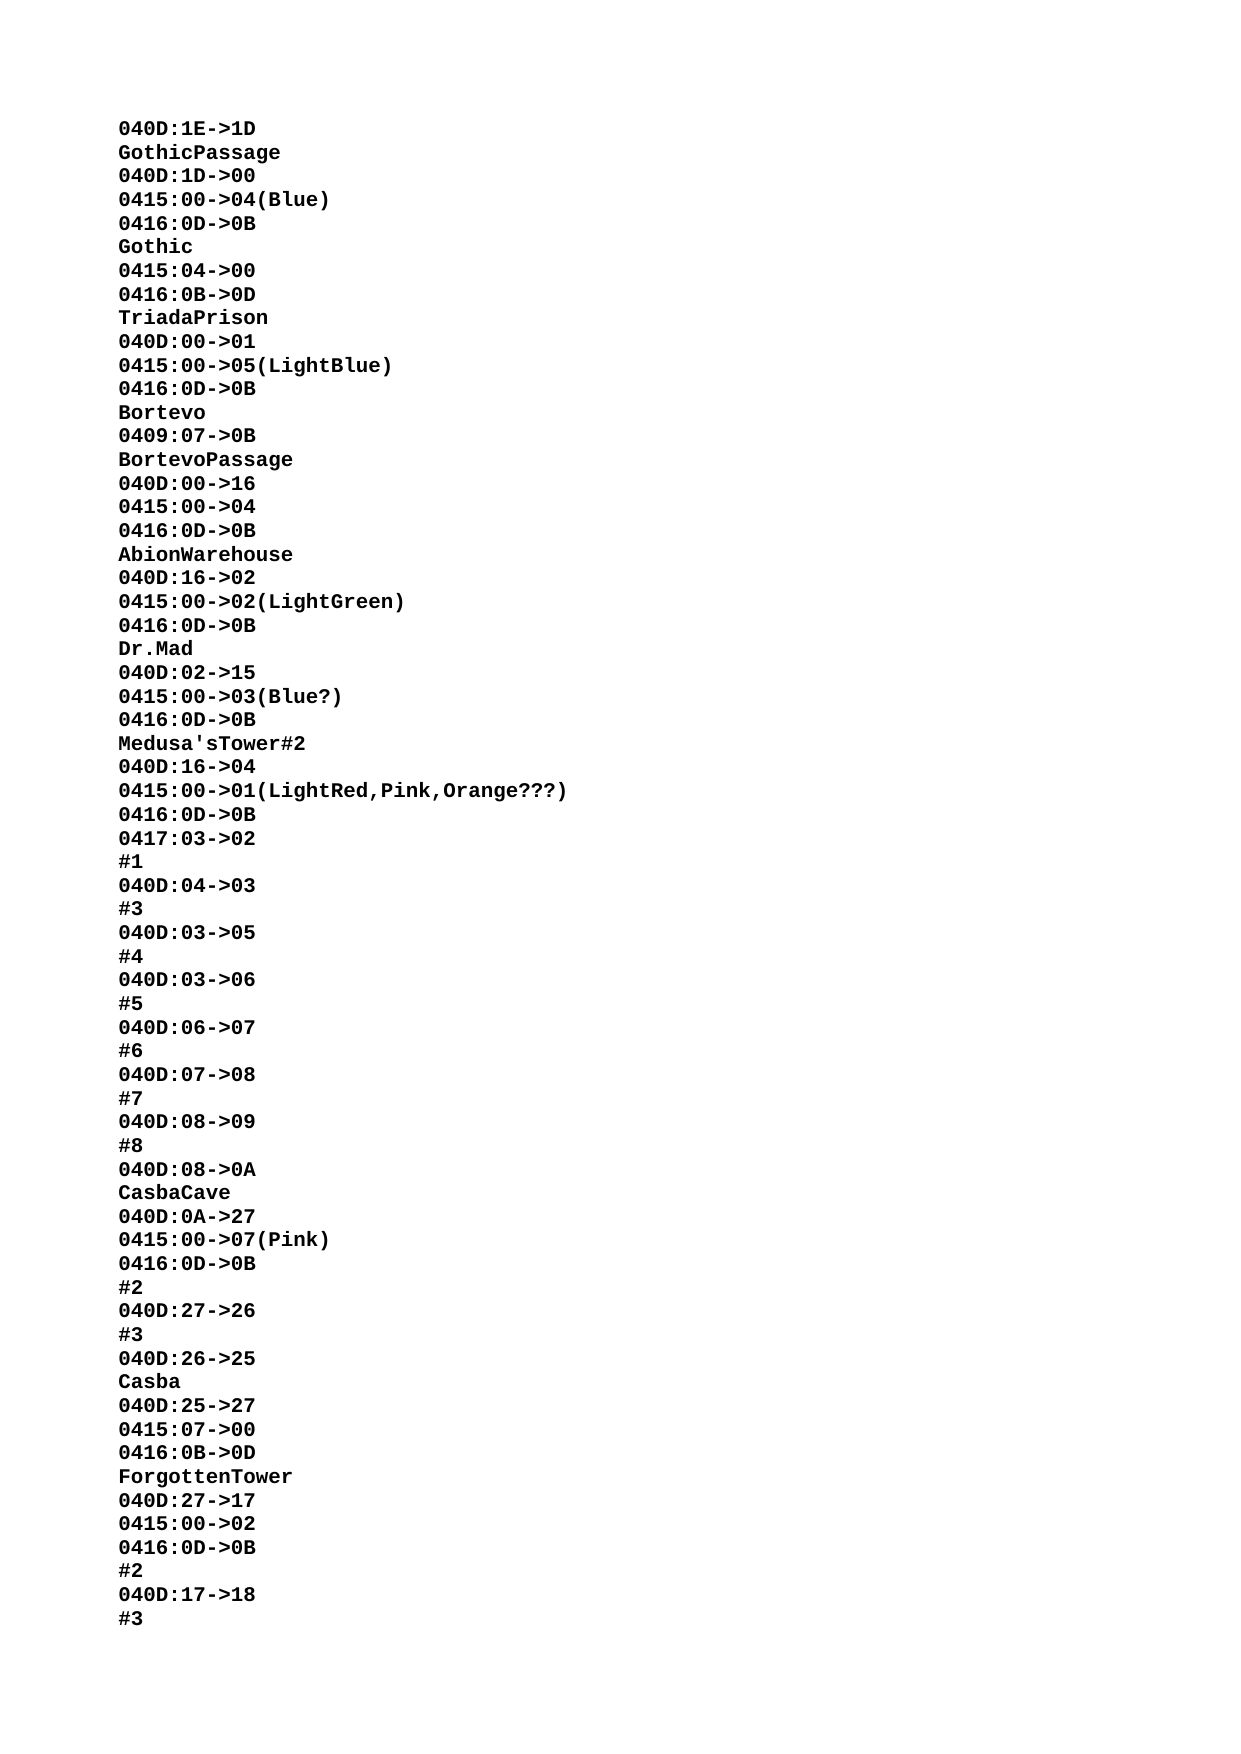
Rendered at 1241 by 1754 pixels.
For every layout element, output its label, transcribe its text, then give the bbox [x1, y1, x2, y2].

text Gothic [118, 236, 1122, 260]
text 040D:03->06 [118, 969, 1122, 993]
text 040D:03->05 [118, 922, 1122, 946]
text 040D:06->07 [118, 1017, 1122, 1040]
text #2 [118, 1277, 1122, 1300]
text #6 [118, 1040, 1122, 1064]
text 0415:00->07(Pink) [118, 1229, 1122, 1253]
text 040D:08->0A [118, 1158, 1122, 1182]
text 0416:0D->0B [118, 709, 1122, 733]
text 040D:1E->1D [118, 118, 1122, 142]
text GothicPassage [118, 142, 1122, 165]
text 0415:00->05(LightBlue) [118, 354, 1122, 378]
text 0415:00->04(Blue) [118, 189, 1122, 213]
text 040D:07->08 [118, 1064, 1122, 1088]
text ForgottenTower [118, 1466, 1122, 1489]
text 0416:0D->0B [118, 615, 1122, 638]
text TriadaPrison [118, 307, 1122, 331]
text #8 [118, 1135, 1122, 1158]
text 0417:03->02 [118, 827, 1122, 851]
text 040D:25->27 [118, 1395, 1122, 1419]
text 0416:0D->0B [118, 1537, 1122, 1561]
text 0415:00->03(Blue?) [118, 686, 1122, 709]
text 040D:27->17 [118, 1489, 1122, 1513]
text #3 [118, 1324, 1122, 1348]
text #7 [118, 1088, 1122, 1111]
text 0416:0D->0B [118, 804, 1122, 827]
text 040D:26->25 [118, 1348, 1122, 1371]
text #4 [118, 946, 1122, 969]
text Casba [118, 1371, 1122, 1395]
text 040D:16->02 [118, 567, 1122, 591]
text 0409:07->0B [118, 426, 1122, 449]
text 040D:02->15 [118, 662, 1122, 686]
text 0416:0B->0D [118, 1442, 1122, 1466]
text #5 [118, 993, 1122, 1017]
text 0416:0D->0B [118, 378, 1122, 402]
text 040D:17->18 [118, 1584, 1122, 1608]
text 040D:00->01 [118, 331, 1122, 354]
text 0415:04->00 [118, 260, 1122, 284]
text #3 [118, 898, 1122, 922]
text 0416:0B->0D [118, 284, 1122, 307]
text 040D:04->03 [118, 875, 1122, 898]
text 040D:16->04 [118, 757, 1122, 780]
text 040D:0A->27 [118, 1206, 1122, 1229]
text AbionWarehouse [118, 544, 1122, 567]
text 040D:1D->00 [118, 165, 1122, 189]
text #2 [118, 1561, 1122, 1584]
text 0415:00->01(LightRed,Pink,Orange???) [118, 780, 1122, 804]
text 0415:00->02 [118, 1513, 1122, 1537]
text Bortevo [118, 402, 1122, 426]
text #3 [118, 1608, 1122, 1631]
text CasbaCave [118, 1182, 1122, 1206]
text 0416:0D->0B [118, 1253, 1122, 1277]
text #1 [118, 851, 1122, 875]
text 040D:08->09 [118, 1111, 1122, 1135]
text 0415:07->00 [118, 1419, 1122, 1442]
text Medusa'sTower#2 [118, 733, 1122, 757]
text 0416:0D->0B [118, 520, 1122, 544]
text BortevoPassage [118, 449, 1122, 473]
text 040D:00->16 [118, 473, 1122, 496]
text 040D:27->26 [118, 1300, 1122, 1324]
text 0415:00->04 [118, 496, 1122, 520]
text Dr.Mad [118, 638, 1122, 662]
text 0415:00->02(LightGreen) [118, 591, 1122, 615]
text 0416:0D->0B [118, 213, 1122, 236]
